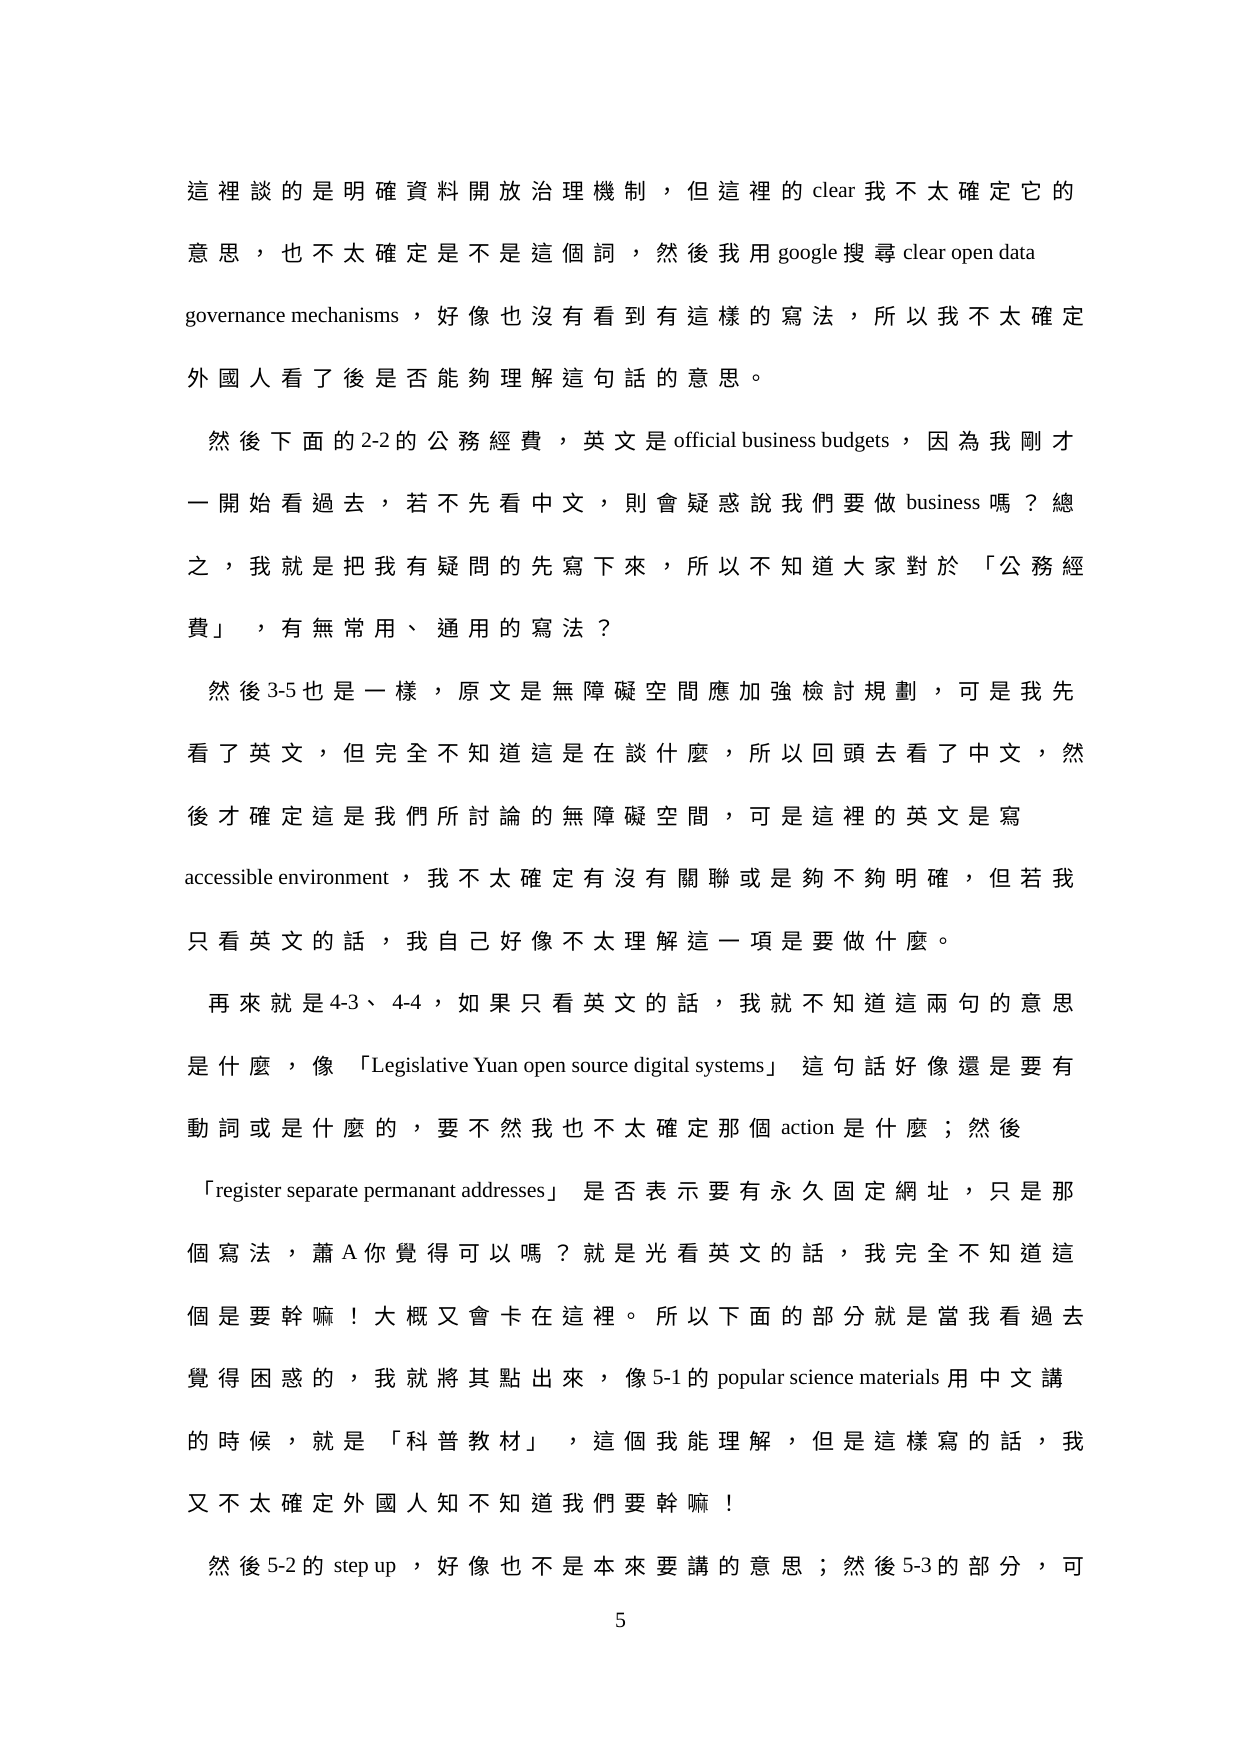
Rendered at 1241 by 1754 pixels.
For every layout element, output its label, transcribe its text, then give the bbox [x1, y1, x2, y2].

text 再來就是4-3、4-4，如果只看英文的話，我就不知道這兩句的意思是什麼，像「Legislative Yuan open source digital systems」這句話好像還是要有動詞或是什麼的，要不然我也不太確定那個action是什麼；然後「register separate permanant addresses」是否表示要有永久固定網址，只是那個寫法，蕭A你覺得可以嗎？就是光看英文的話，我完全不知道這個是要幹嘛！大概又會卡在這裡。所以下面的部分就是當我看過去覺得困惑的，我就將其點出來，像5-1的popular science materials用中文講的時候，就是「科普教材」，這個我能理解，但是這樣寫的話，我又不太確定外國人知不知道我們要幹嘛！ [173, 971, 1089, 1533]
text 這裡談的是明確資料開放治理機制，但這裡的clear我不太確定它的意思，也不太確定是不是這個詞，然後我用google搜尋clear open data governance mechanisms，好像也沒有看到有這樣的寫法，所以我不太確定外國人看了後是否能夠理解這句話的意思。 [173, 158, 1089, 408]
text 然後5-2的step up，好像也不是本來要講的意思；然後5-3的部分，可 [173, 1533, 1089, 1596]
text 然後3-5也是一樣，原文是無障礙空間應加強檢討規劃，可是我先看了英文，但完全不知道這是在談什麼，所以回頭去看了中文，然後才確定這是我們所討論的無障礙空間，可是這裡的英文是寫accessible environment，我不太確定有沒有關聯或是夠不夠明確，但若我只看英文的話，我自己好像不太理解這一項是要做什麼。 [173, 658, 1089, 971]
text 然後下面的2-2的公務經費，英文是official business budgets，因為我剛才一開始看過去，若不先看中文，則會疑惑說我們要做business嗎？總之，我就是把我有疑問的先寫下來，所以不知道大家對於「公務經費」，有無常用、通用的寫法？ [173, 408, 1089, 658]
